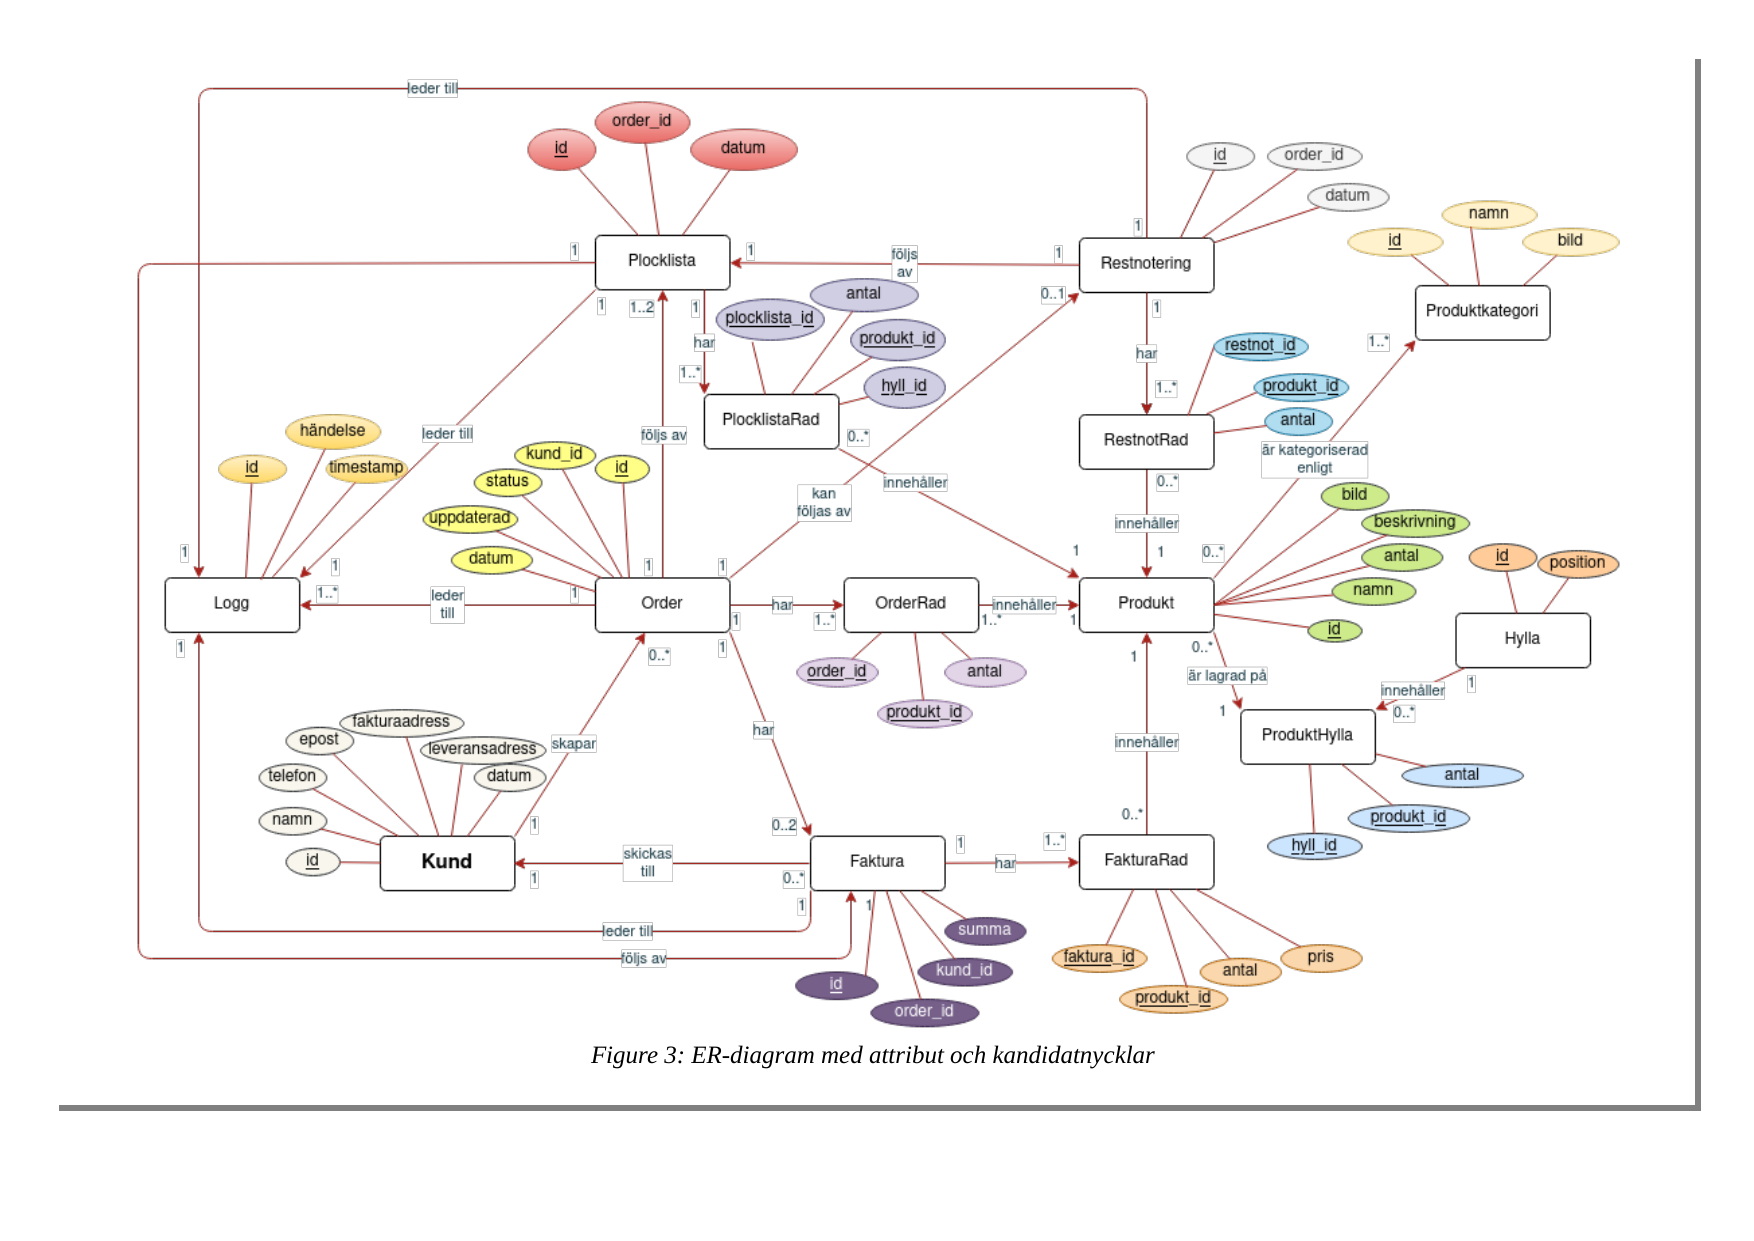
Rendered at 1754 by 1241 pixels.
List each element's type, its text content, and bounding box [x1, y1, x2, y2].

text Figure 3: ER-diagram med attribut och kandidatnycklar [53, 65, 1695, 1069]
picture [115, 65, 1633, 1041]
